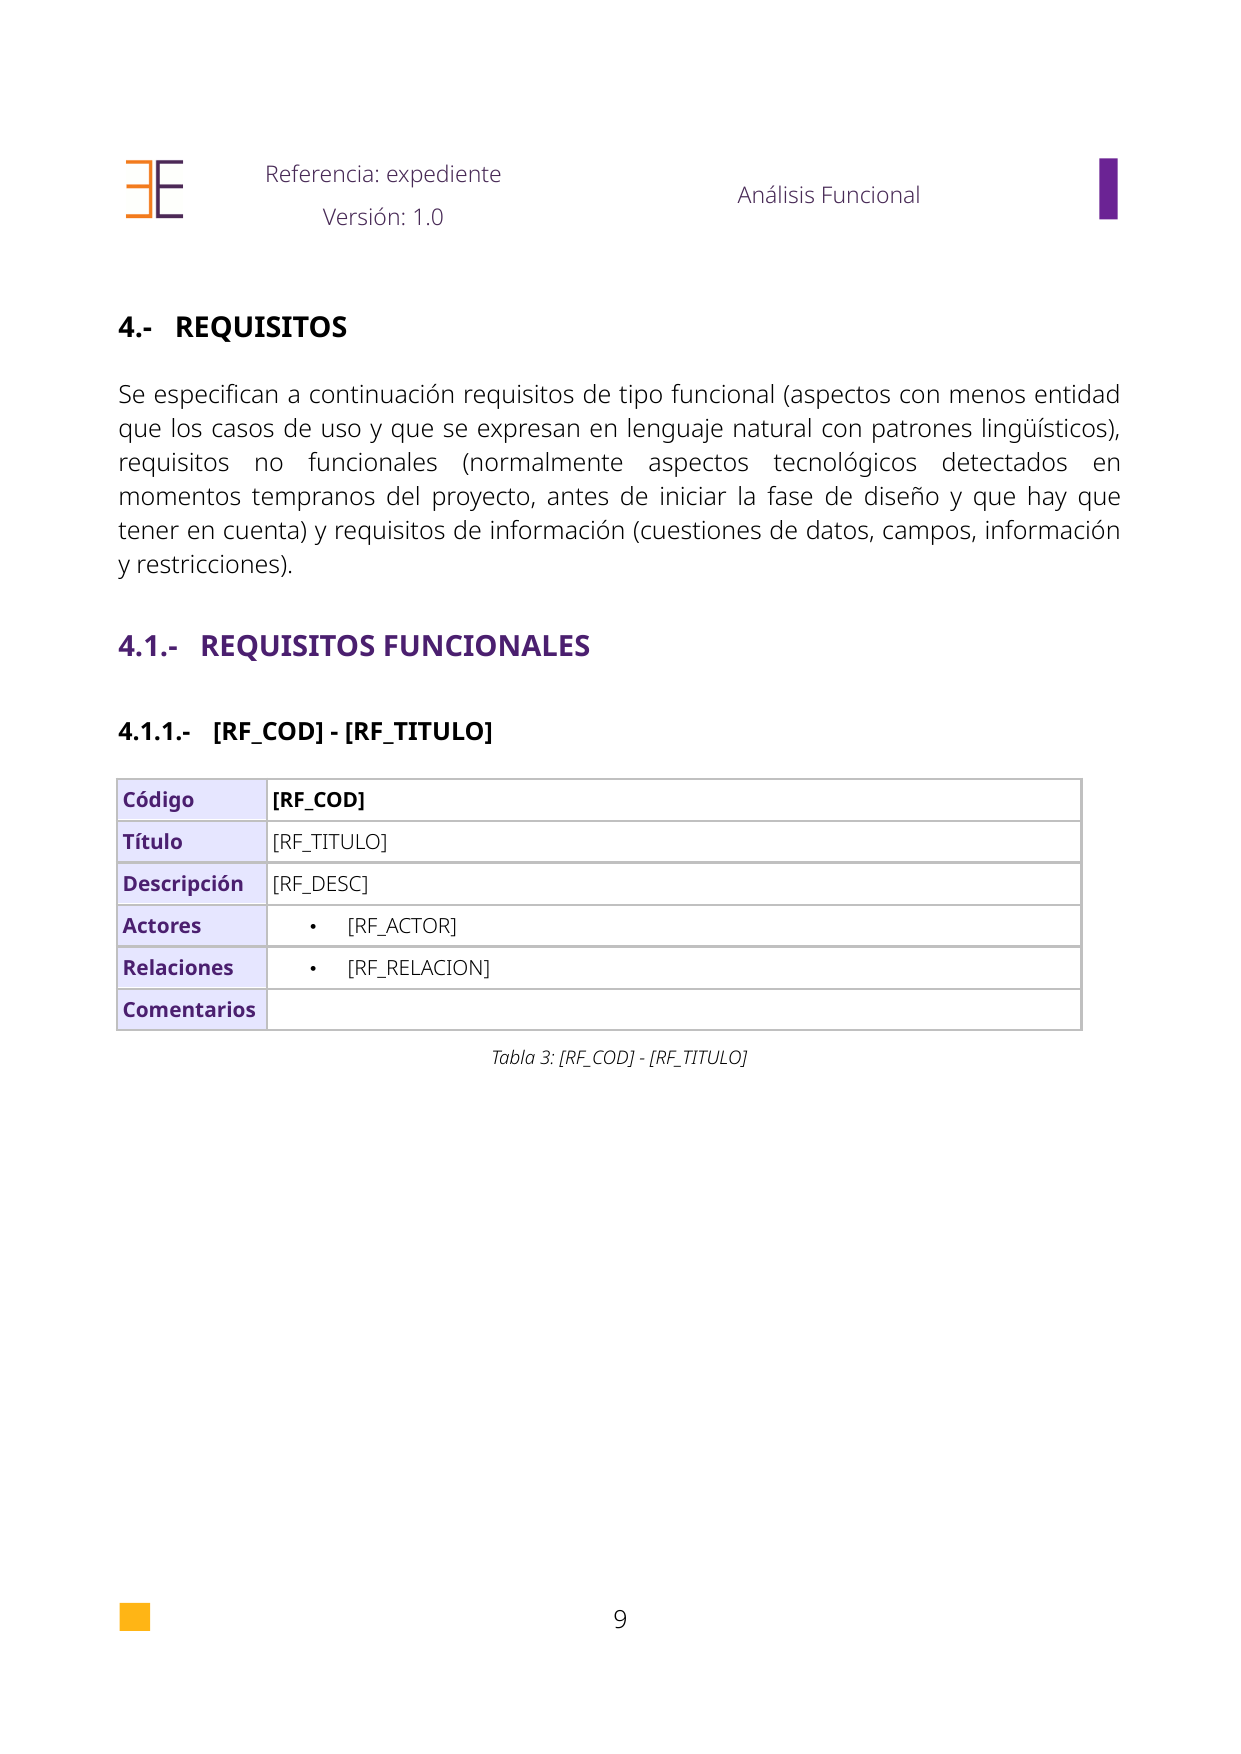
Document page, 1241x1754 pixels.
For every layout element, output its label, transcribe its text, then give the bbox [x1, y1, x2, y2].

table_cell [268, 990, 1080, 1029]
table_cell Título [118, 822, 266, 861]
subtitle Requisitos [118, 307, 1122, 346]
table_cell Relaciones [118, 948, 266, 987]
table_cell [RF_TITULO] [268, 822, 1080, 861]
table_cell [RF_DESC] [268, 864, 1080, 903]
table_cell Descripción [118, 864, 266, 903]
subtitle [RF_COD] - [RF_TITULO] [118, 713, 1122, 747]
table_cell [RF_RELACION] [268, 948, 1080, 987]
table_header Código [118, 780, 266, 819]
picture [125, 159, 184, 219]
table_cell Comentarios [118, 990, 266, 1029]
table_header [RF_COD] [268, 780, 1080, 819]
table_cell Actores [118, 906, 266, 945]
subtitle Requisitos funcionales [118, 626, 1122, 665]
text Tabla 3: [RF_COD] - [RF_TITULO] [118, 1044, 1122, 1069]
table_cell [RF_ACTOR] [268, 906, 1080, 945]
text Se especifican a continuación requisitos de tipo funcional (aspectos con menos entidad que los casos de uso y que se expresan en lenguaje natural con patrones lingüísticos), requisitos no funcionales (normalmente aspectos tecnológicos detectados en momentos tempranos del proyecto, antes de iniciar la fase de diseño y que hay que tener en cuenta) y requisitos de información (cuestiones de datos, campos, información y restricciones). [118, 376, 1122, 581]
